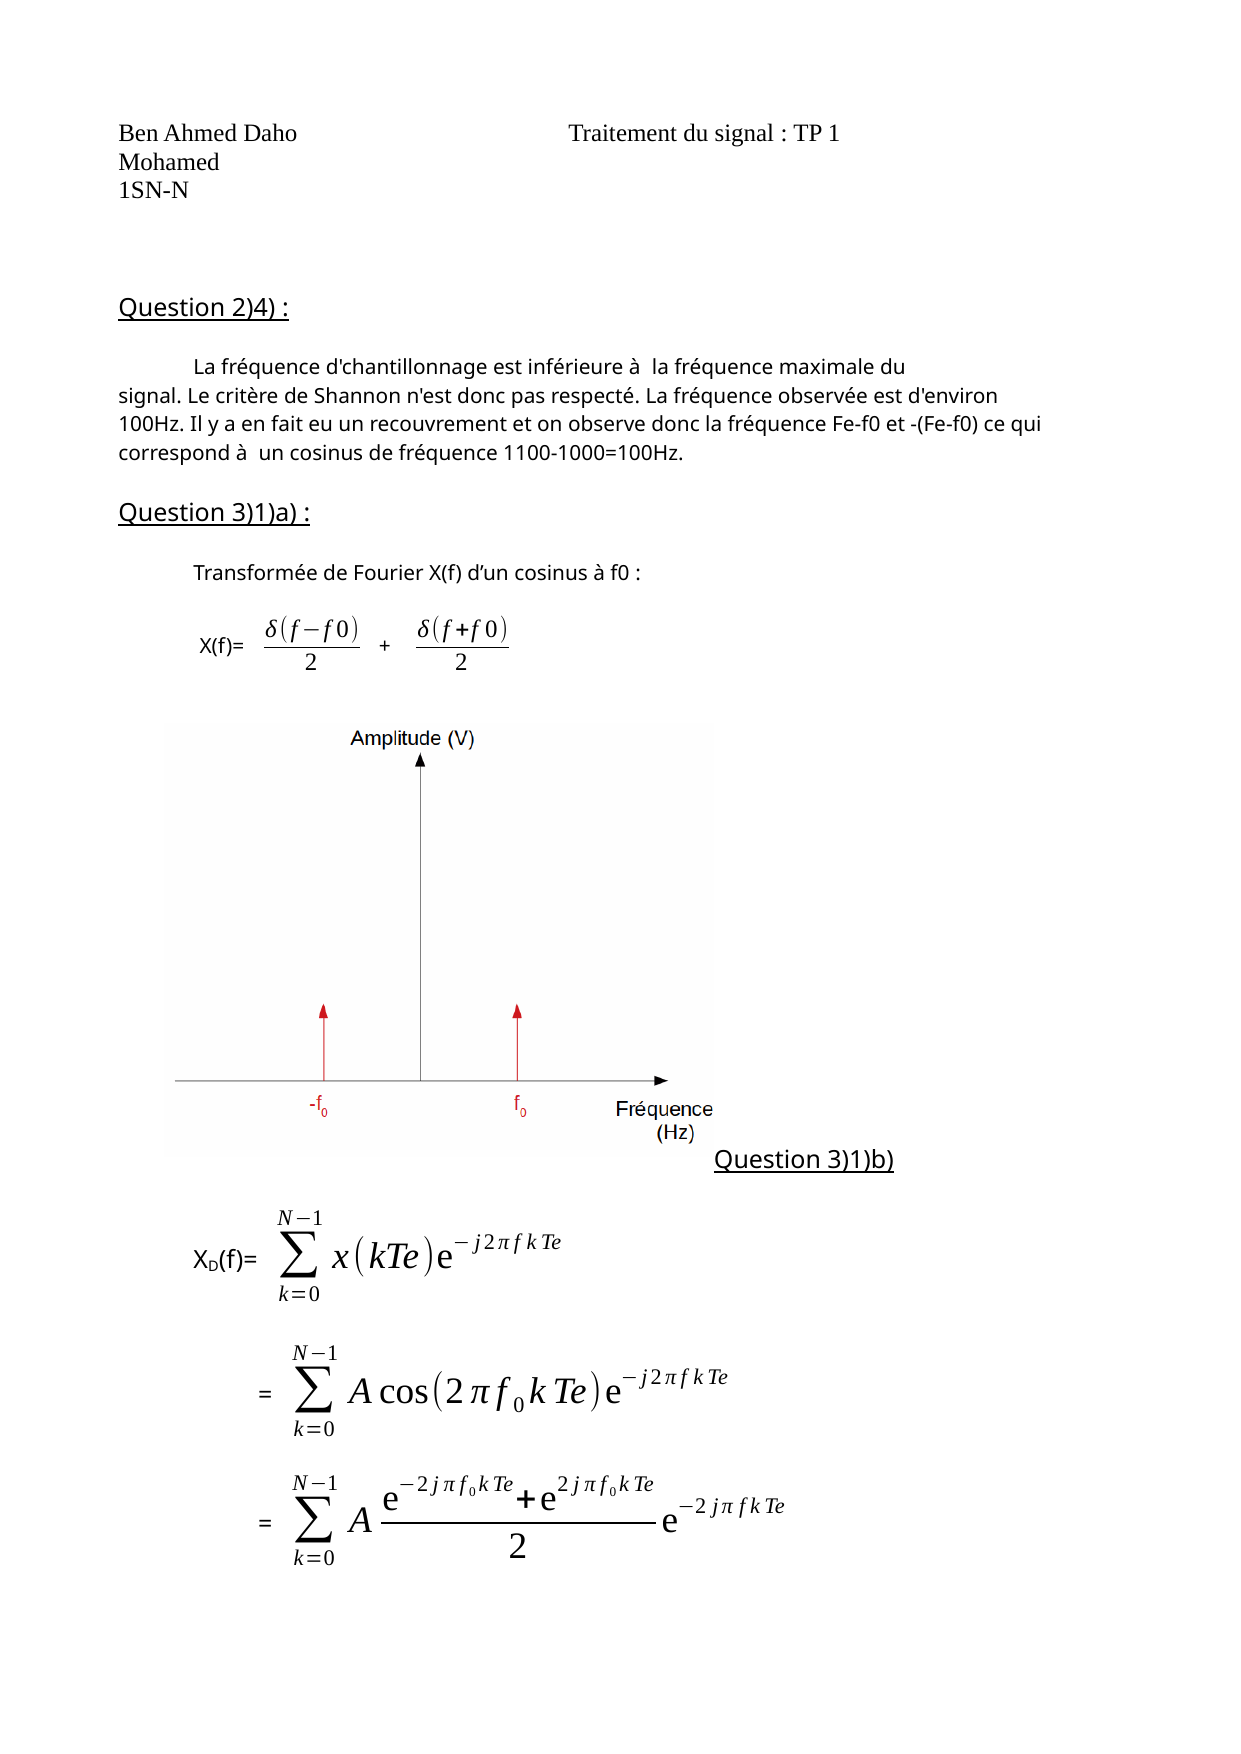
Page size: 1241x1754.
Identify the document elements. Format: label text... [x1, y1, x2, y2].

text = [118, 1340, 1122, 1441]
text = [118, 1470, 1122, 1571]
text Ben Ahmed Daho Traitement du signal : TP 1 [118, 118, 1122, 147]
text Question 2)4) : [118, 290, 1122, 324]
text Question 3)1)a) : [118, 495, 1122, 529]
text La fréquence d'chantillonnage est inférieure à la fréquence maximale du [118, 352, 1122, 381]
picture [163, 723, 714, 964]
text 100Hz. Il y a en fait eu un recouvrement et on observe donc la fréquence Fe-f0 et -(Fe-f0) ce qui correspond à un cosinus de fréquence 1100-1000=100Hz. [118, 409, 1122, 466]
text XD(f)= [118, 1205, 1122, 1306]
text X(f)=+ [118, 615, 1122, 676]
text 1SN-N [118, 176, 1122, 204]
text Question 3)1)b) [118, 1142, 1122, 1176]
text Transformée de Fourier X(f) d’un cosinus à f0 : [118, 558, 1122, 586]
text Mohamed [118, 147, 1122, 176]
text signal. Le critère de Shannon n'est donc pas respecté. La fréquence observée est d'environ [118, 381, 1122, 409]
